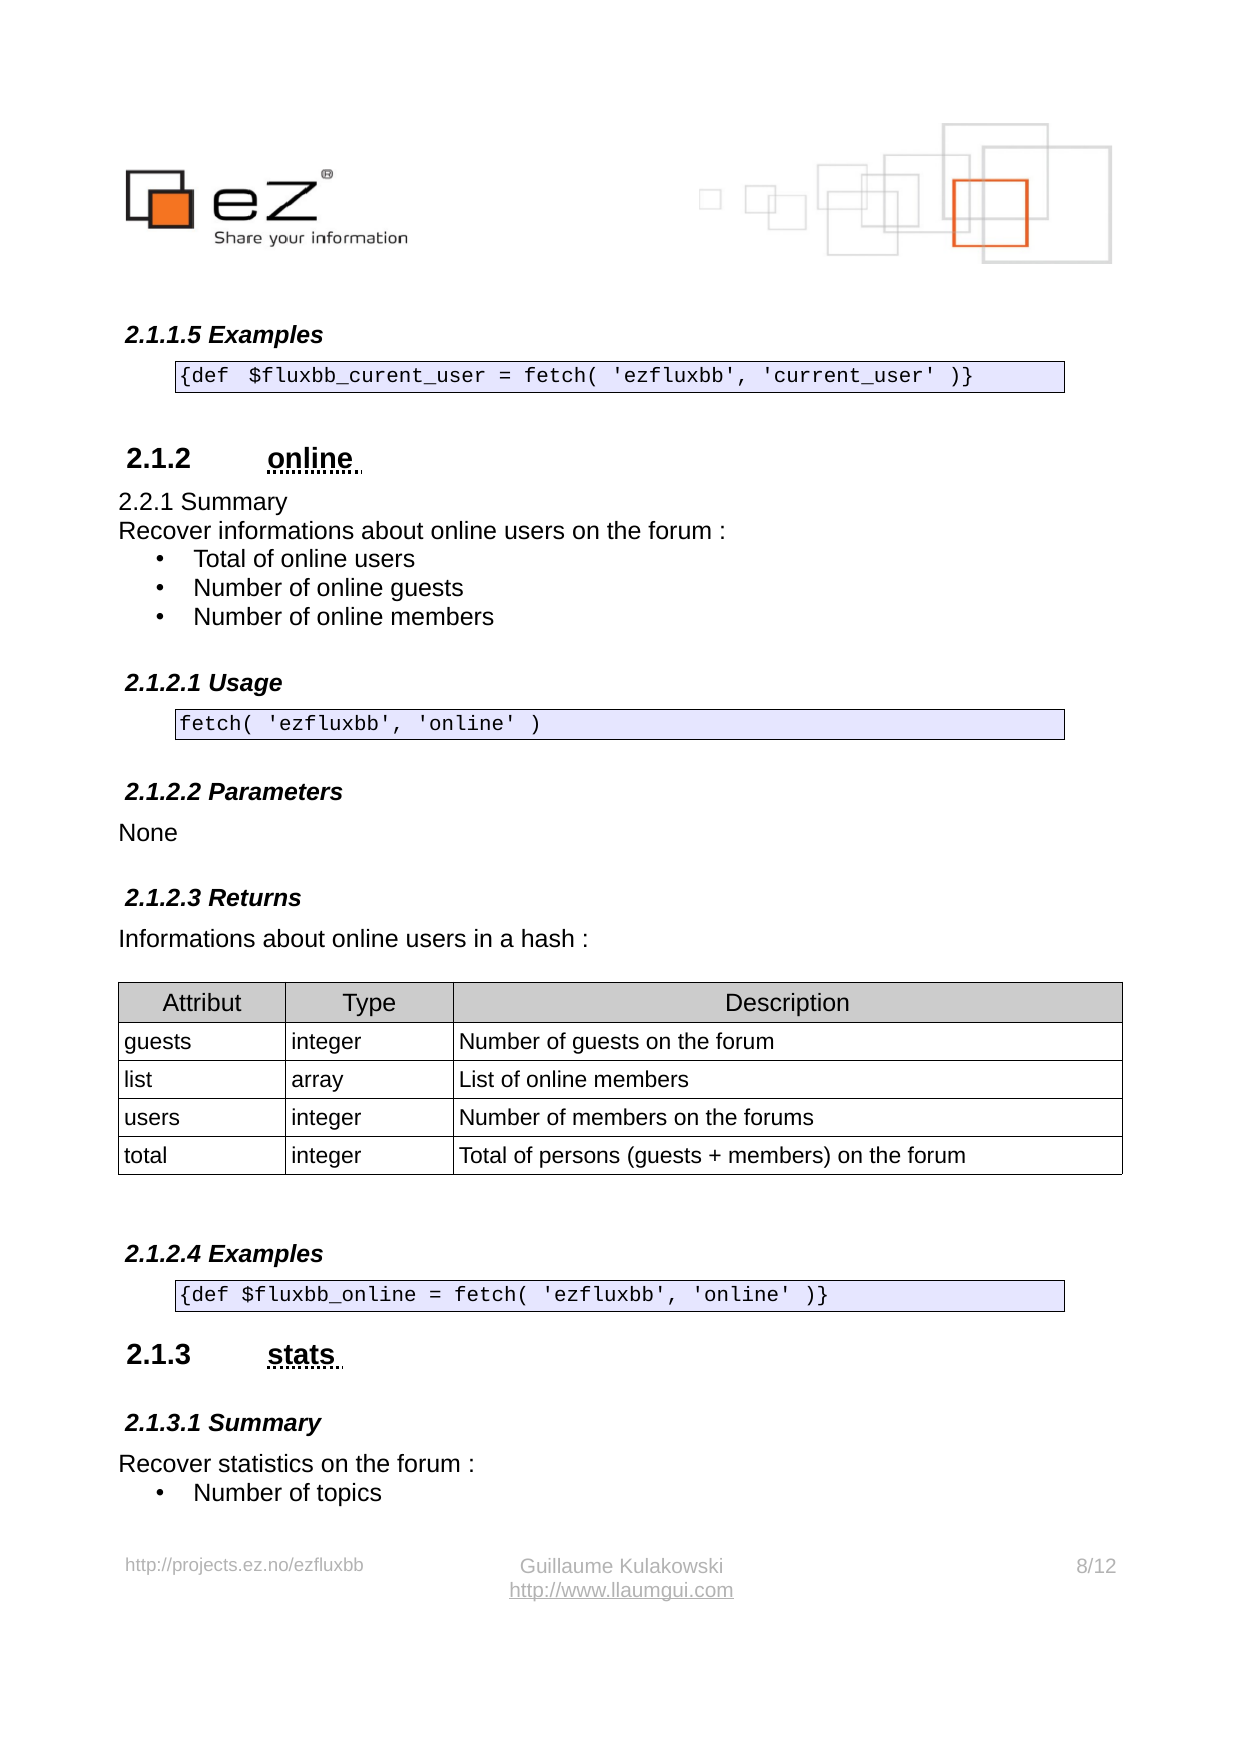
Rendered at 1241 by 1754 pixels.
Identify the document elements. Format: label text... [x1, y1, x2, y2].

subtitle stats [118, 1337, 1122, 1370]
table_cell Number of guests on the forum [454, 1023, 1122, 1060]
table_header Type [286, 983, 453, 1022]
subtitle Examples [118, 320, 1122, 349]
text Recover statistics on the forum : [118, 1449, 1122, 1477]
text fetch( 'ezfluxbb', 'online' ) [176, 710, 1064, 739]
table_cell integer [286, 1023, 453, 1060]
list Number of online members [156, 602, 1122, 631]
picture [118, 160, 419, 251]
subtitle online [118, 441, 1122, 474]
text {def $fluxbb_curent_user = fetch( 'ezfluxbb', 'current_user' )} [176, 362, 1064, 392]
table_header Description [454, 983, 1122, 1022]
subtitle Summary [118, 1408, 1122, 1436]
table_cell list [119, 1061, 285, 1098]
text {def $fluxbb_online = fetch( 'ezfluxbb', 'online' )} [176, 1281, 1064, 1311]
subtitle Returns [118, 883, 1122, 912]
text None [118, 818, 1122, 847]
subtitle Examples [118, 1239, 1122, 1268]
table_cell total [119, 1137, 285, 1174]
table_cell array [286, 1061, 453, 1098]
table_cell integer [286, 1099, 453, 1136]
list Number of online guests [156, 573, 1122, 602]
table_cell List of online members [454, 1061, 1122, 1098]
text Informations about online users in a hash : [118, 924, 1122, 953]
picture [654, 116, 1120, 275]
table_cell guests [119, 1023, 285, 1060]
subtitle Usage [118, 668, 1122, 696]
table_cell Number of members on the forums [454, 1099, 1122, 1136]
text Recover informations about online users on the forum : [118, 516, 1122, 544]
subtitle Parameters [118, 777, 1122, 805]
table_cell integer [286, 1137, 453, 1174]
list Total of online users [156, 544, 1122, 573]
text 2.2.1 Summary [118, 487, 1122, 516]
list Number of topics [156, 1477, 1122, 1506]
table_cell users [119, 1099, 285, 1136]
table_header Attribut [119, 983, 285, 1022]
table_cell Total of persons (guests + members) on the forum [454, 1137, 1122, 1174]
